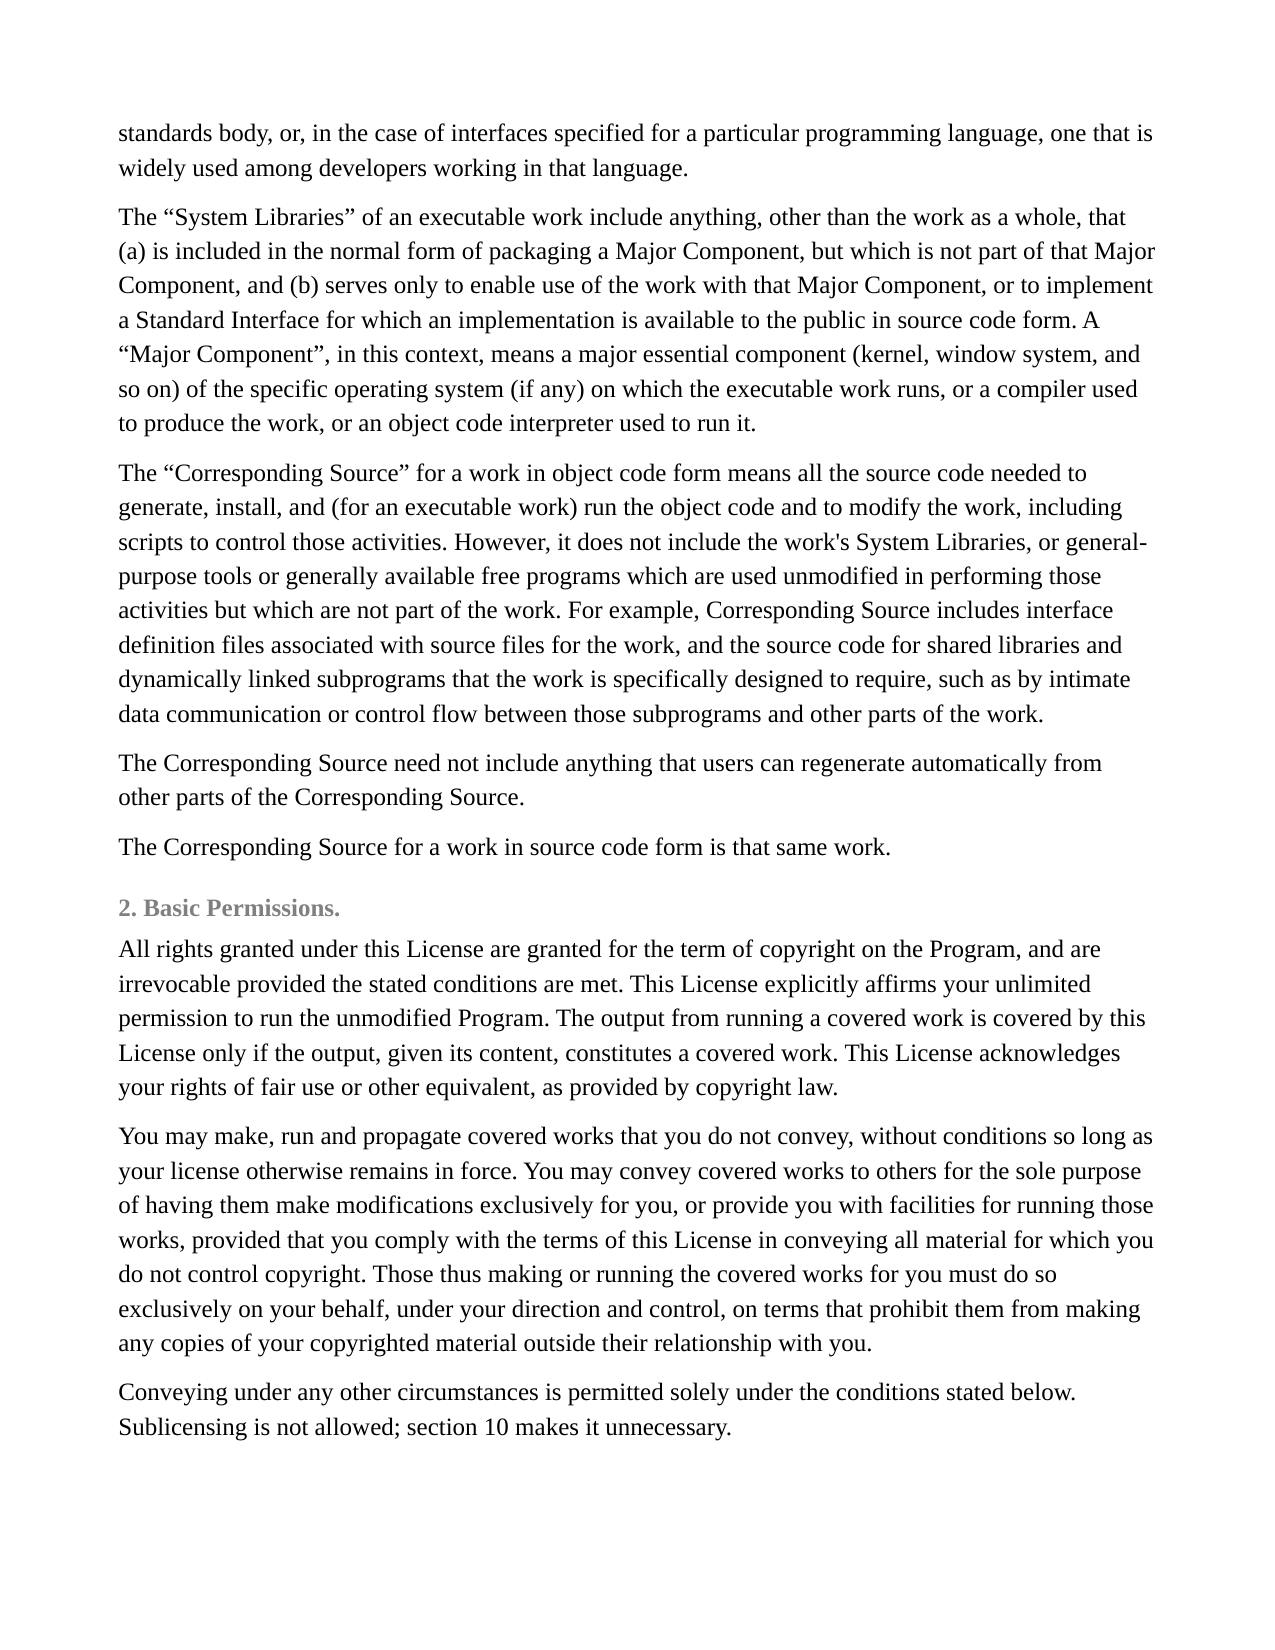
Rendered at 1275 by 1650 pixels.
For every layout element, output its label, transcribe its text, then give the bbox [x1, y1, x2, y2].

text You may make, run and propagate covered works that you do not convey, without conditions so long as your license otherwise remains in force. You may convey covered works to others for the sole purpose of having them make modifications exclusively for you, or provide you with facilities for running those works, provided that you comply with the terms of this License in conveying all material for which you do not control copyright. Those thus making or running the covered works for you must do so exclusively on your behalf, under your direction and control, on terms that prohibit them from making any copies of your copyrighted material outside their relationship with you. [118, 1121, 1157, 1357]
text Conveying under any other circumstances is permitted solely under the conditions stated below. Sublicensing is not allowed; section 10 makes it unnecessary. [118, 1377, 1157, 1441]
text All rights granted under this License are granted for the term of copyright on the Program, and are irrevocable provided the stated conditions are met. This License explicitly affirms your unlimited permission to run the unmodified Program. The output from running a covered work is covered by this License only if the output, given its content, constitutes a covered work. This License acknowledges your rights of fair use or other equivalent, as provided by copyright law. [118, 934, 1157, 1101]
text The “System Libraries” of an executable work include anything, other than the work as a whole, that (a) is included in the normal form of packaging a Major Component, but which is not part of that Major Component, and (b) serves only to enable use of the work with that Major Component, or to implement a Standard Interface for which an implementation is available to the public in source code form. A “Major Component”, in this context, means a major essential component (kernel, window system, and so on) of the specific operating system (if any) on which the executable work runs, or a compiler used to produce the work, or an object code interpreter used to run it. [118, 202, 1157, 437]
text The Corresponding Source for a work in source code form is that same work. [118, 832, 1157, 860]
text standards body, or, in the case of interfaces specified for a particular programming language, one that is widely used among developers working in that language. [118, 118, 1157, 181]
text The “Corresponding Source” for a work in object code form means all the source code needed to generate, install, and (for an executable work) run the object code and to modify the work, including scripts to control those activities. However, it does not include the work's System Libraries, or general-purpose tools or generally available free programs which are used unmodified in performing those activities but which are not part of the work. For example, Corresponding Source includes interface definition files associated with source files for the work, and the source code for shared libraries and dynamically linked subprograms that the work is specifically designed to require, such as by intimate data communication or control flow between those subprograms and other parts of the work. [118, 458, 1157, 728]
subtitle 2. Basic Permissions. [118, 893, 1157, 922]
text The Corresponding Source need not include anything that users can regenerate automatically from other parts of the Corresponding Source. [118, 748, 1157, 811]
